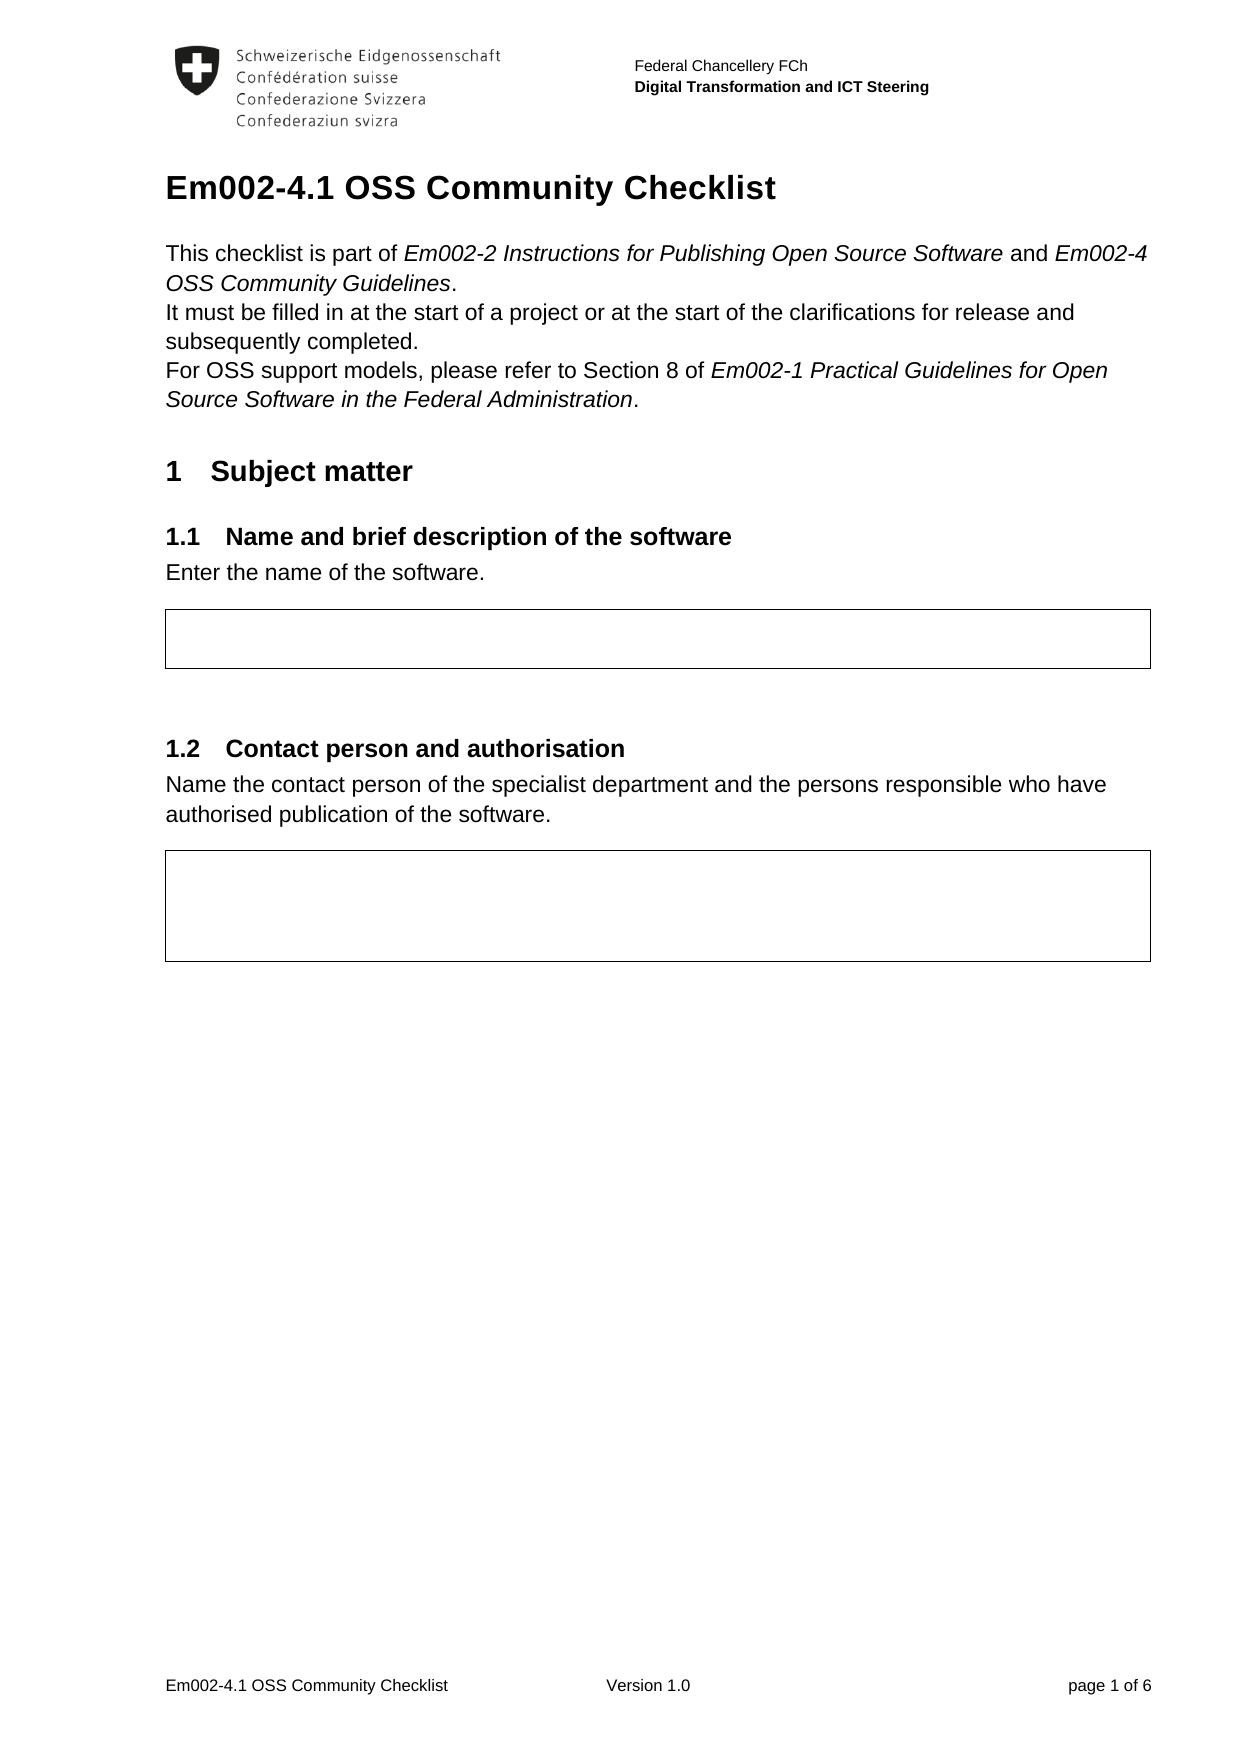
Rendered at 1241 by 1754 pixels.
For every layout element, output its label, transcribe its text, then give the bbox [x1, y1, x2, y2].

table_header [166, 610, 1150, 668]
subtitle Contact person and authorisation [165, 733, 1152, 762]
text Name the contact person of the specialist department and the persons responsible who have authorised publication of the software. [165, 769, 1152, 827]
table_header [166, 851, 1150, 961]
text Enter the name of the software. [165, 556, 1152, 586]
picture [174, 45, 501, 132]
subtitle Subject matter [165, 454, 1152, 488]
text This checklist is part of Em002-2 Instructions for Publishing Open Source Software and Em002-4 OSS Community Guidelines. It must be filled in at the start of a project or at the start of the clarifications for release and subsequently completed. For OSS support models, please refer to Section 8 of Em002-1 Practical Guidelines for Open Source Software in the Federal Administration. [165, 237, 1152, 412]
subtitle Name and brief description of the software [165, 521, 1152, 550]
title Em002-4.1 OSS Community Checklist [165, 168, 1152, 206]
